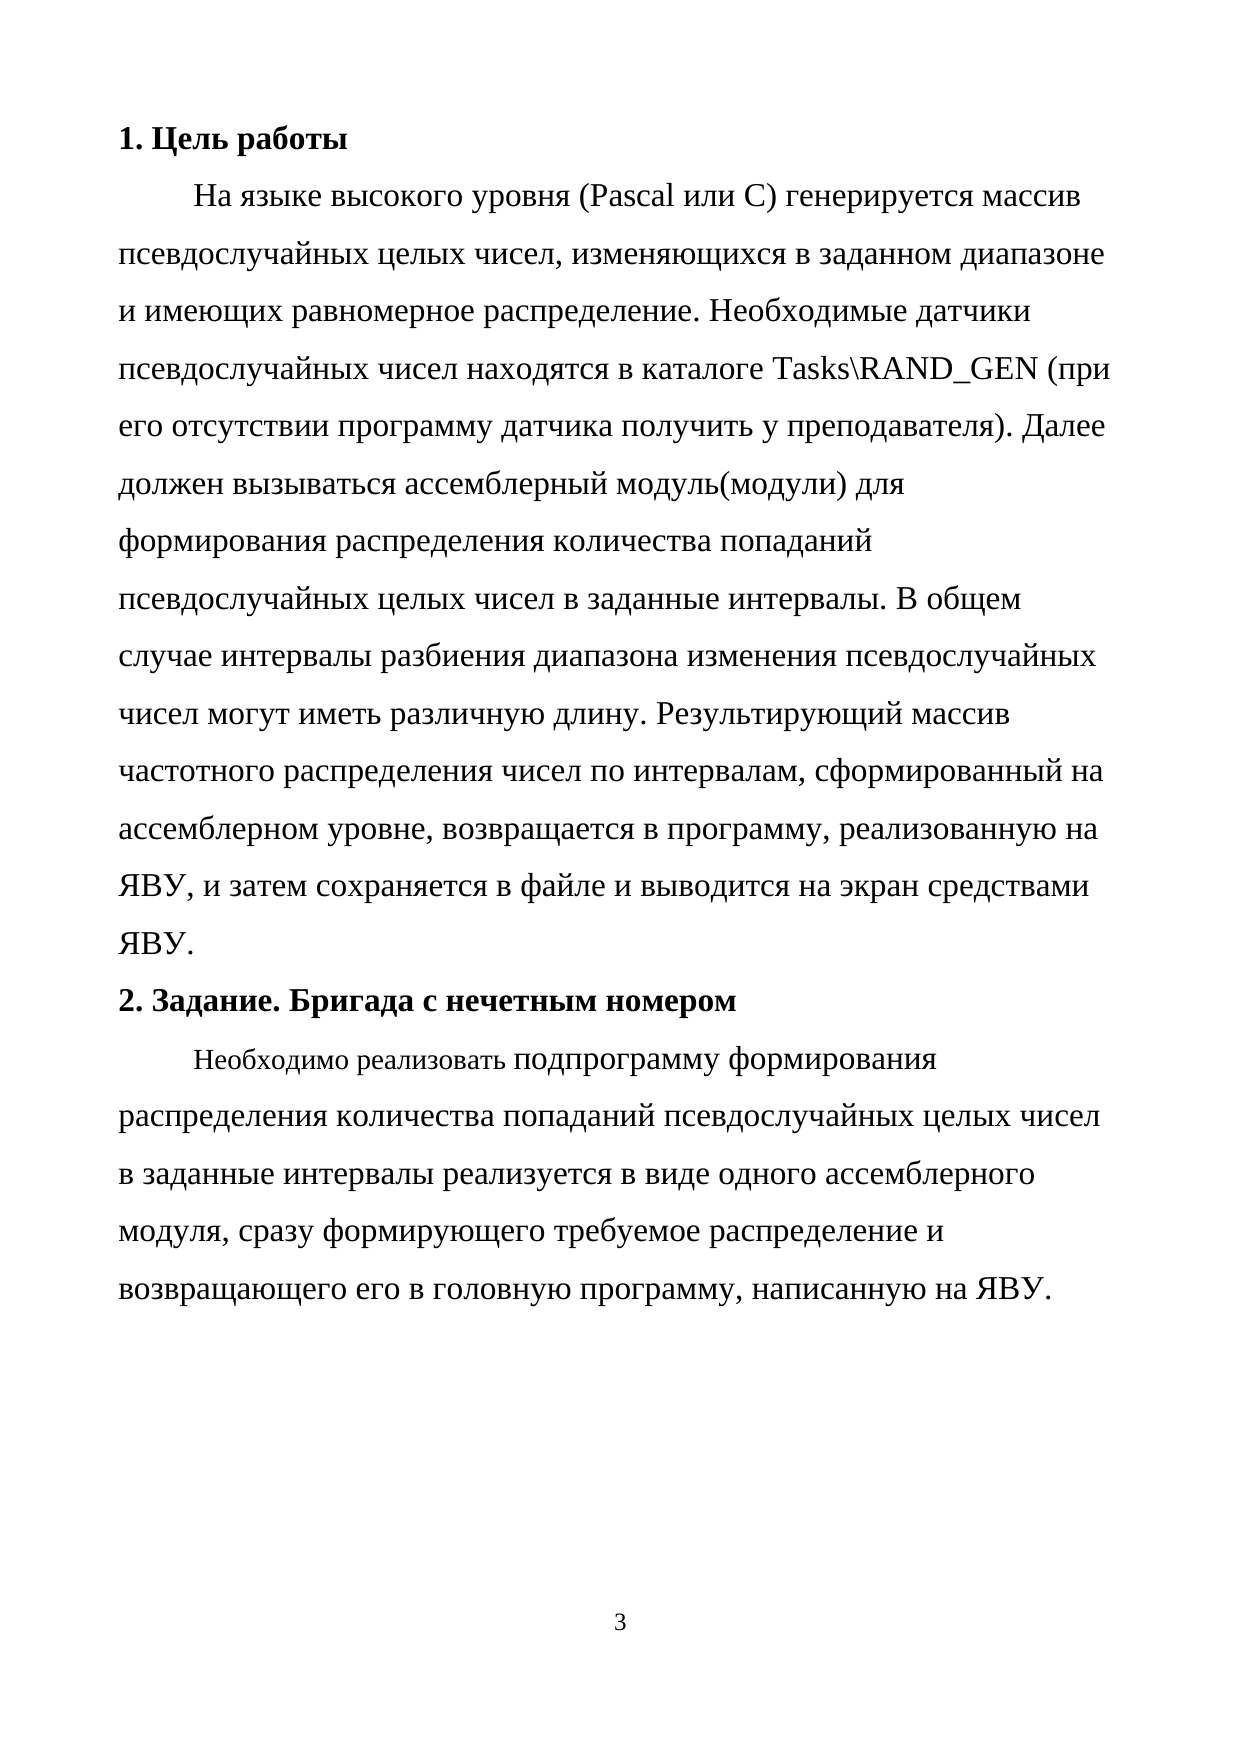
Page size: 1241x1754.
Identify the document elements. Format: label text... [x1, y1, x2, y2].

text 1. Цель работы [118, 118, 1122, 156]
text Необходимо реализовать подпрограмму формирования распределения количества попаданий псевдослучайных целых чисел в заданные интервалы реализуется в виде одного ассемблерного модуля, сразу формирующего требуемое распределение и возвращающего его в головную программу, написанную на ЯВУ. [118, 1038, 1122, 1306]
text 2. Задание. Бригада с нечетным номером [118, 981, 1122, 1019]
text На языке высокого уровня (Pascal или С) генерируется массив псевдослучайных целых чисел, изменяющихся в заданном диапазоне и имеющих равномерное распределение. Необходимые датчики псевдослучайных чисел находятся в каталоге Tasks\RAND_GEN (пpи его отсутствии программу датчика получить у пpеподавателя). Далее должен вызываться ассемблерный модуль(модули) для формирования распределения количества попаданий псевдослучайных целых чисел в заданные интервалы. В общем случае интервалы разбиения диапазона изменения псевдослучайных чисел могут иметь различную длину. Результирующий массив частотного распределения чисел по интервалам, сформированный на ассемблерном уровне, возвращается в программу, реализованную на ЯВУ, и затем сохраняется в файле и выводится на экран средствами ЯВУ. [118, 176, 1122, 961]
